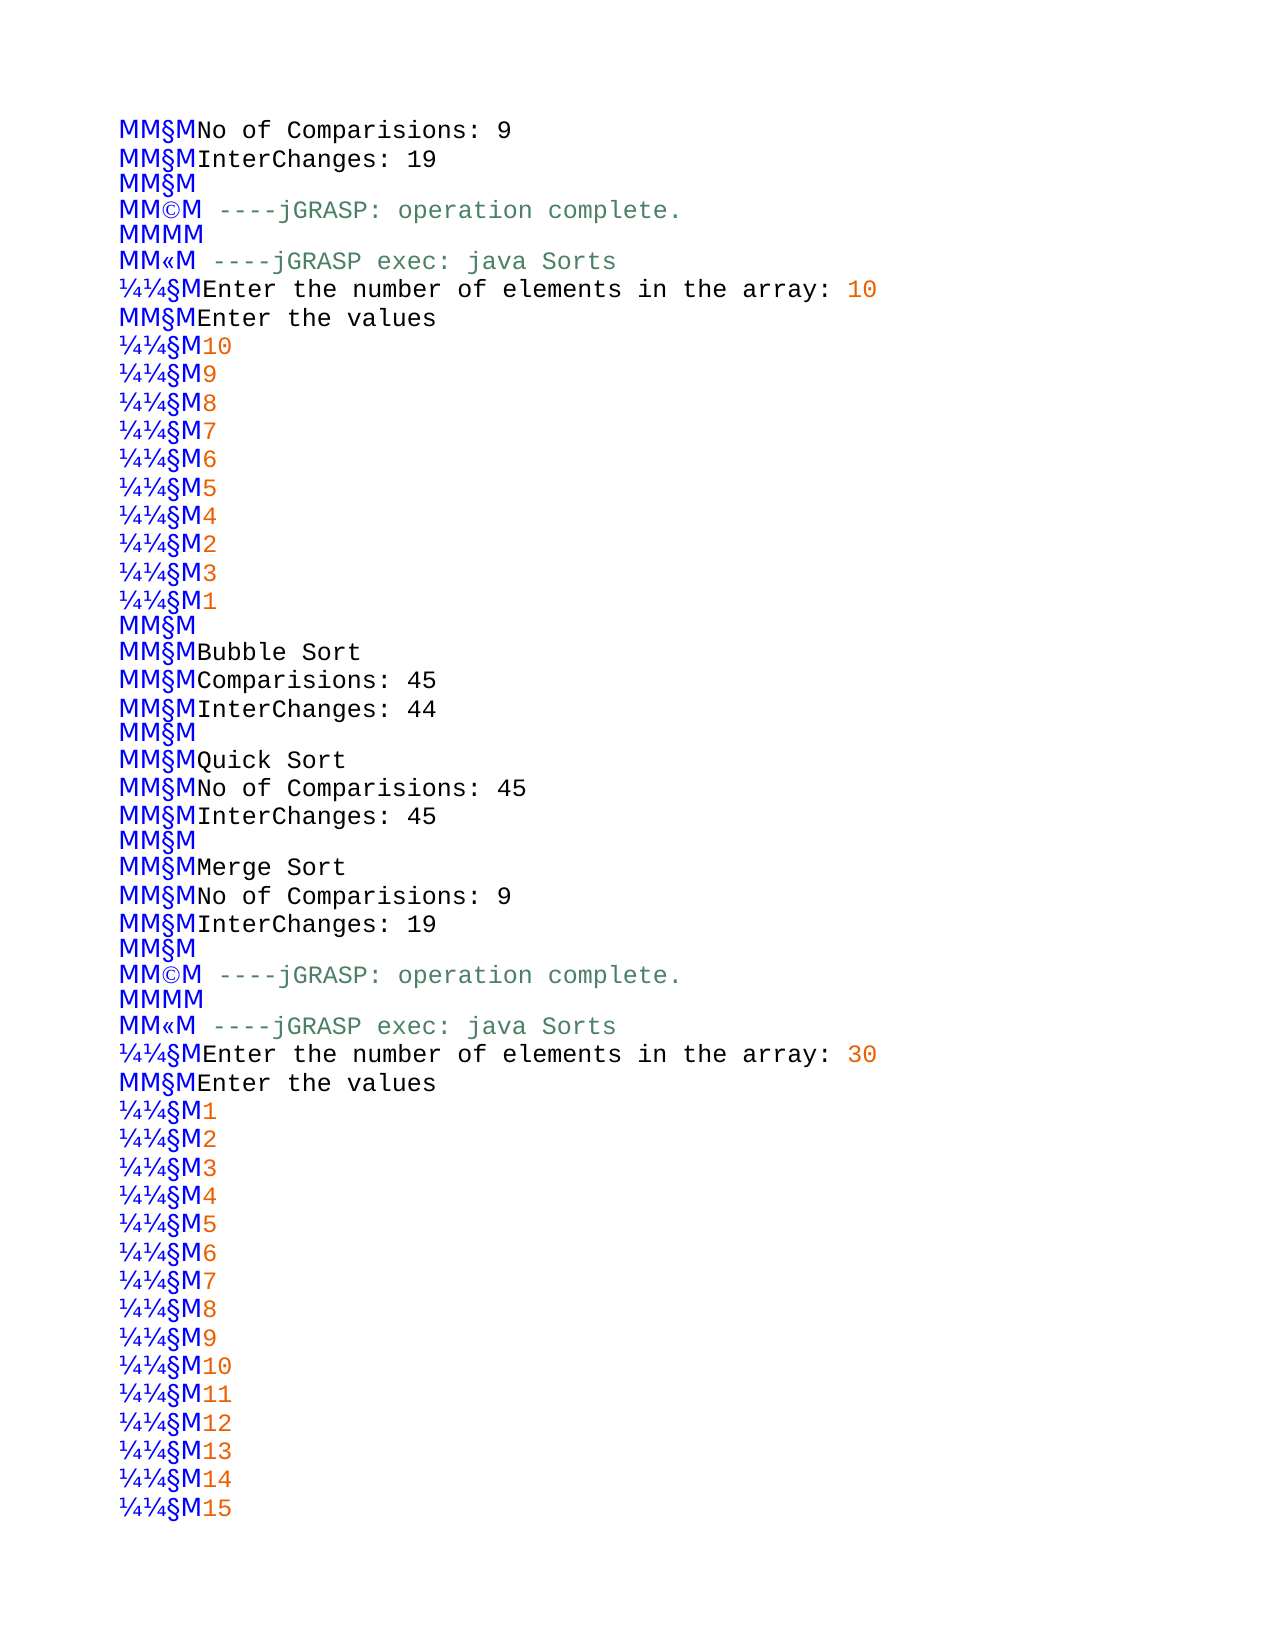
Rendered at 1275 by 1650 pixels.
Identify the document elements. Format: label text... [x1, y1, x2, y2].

text MM§MNo of Comparisions: 9 MM§MInterChanges: 19 MM§M MM©M ----jGRASP: operation complete. MMMM MM«M ----jGRASP exec: java Sorts ¼¼§MEnter the number of elements in the array: 10 MM§MEnter the values ¼¼§M10 ¼¼§M9 ¼¼§M8 ¼¼§M7 ¼¼§M6 ¼¼§M5 ¼¼§M4 ¼¼§M2 ¼¼§M3 ¼¼§M1 MM§M MM§MBubble Sort MM§MComparisions: 45 MM§MInterChanges: 44 MM§M MM§MQuick Sort MM§MNo of Comparisions: 45 MM§MInterChanges: 45 MM§M MM§MMerge Sort MM§MNo of Comparisions: 9 MM§MInterChanges: 19 MM§M MM©M ----jGRASP: operation complete. MMMM MM«M ----jGRASP exec: java Sorts ¼¼§MEnter the number of elements in the array: 30 MM§MEnter the values ¼¼§M1 ¼¼§M2 ¼¼§M3 ¼¼§M4 ¼¼§M5 ¼¼§M6 ¼¼§M7 ¼¼§M8 ¼¼§M9 ¼¼§M10 ¼¼§M11 ¼¼§M12 ¼¼§M13 ¼¼§M14 ¼¼§M15 [118, 118, 1157, 1524]
